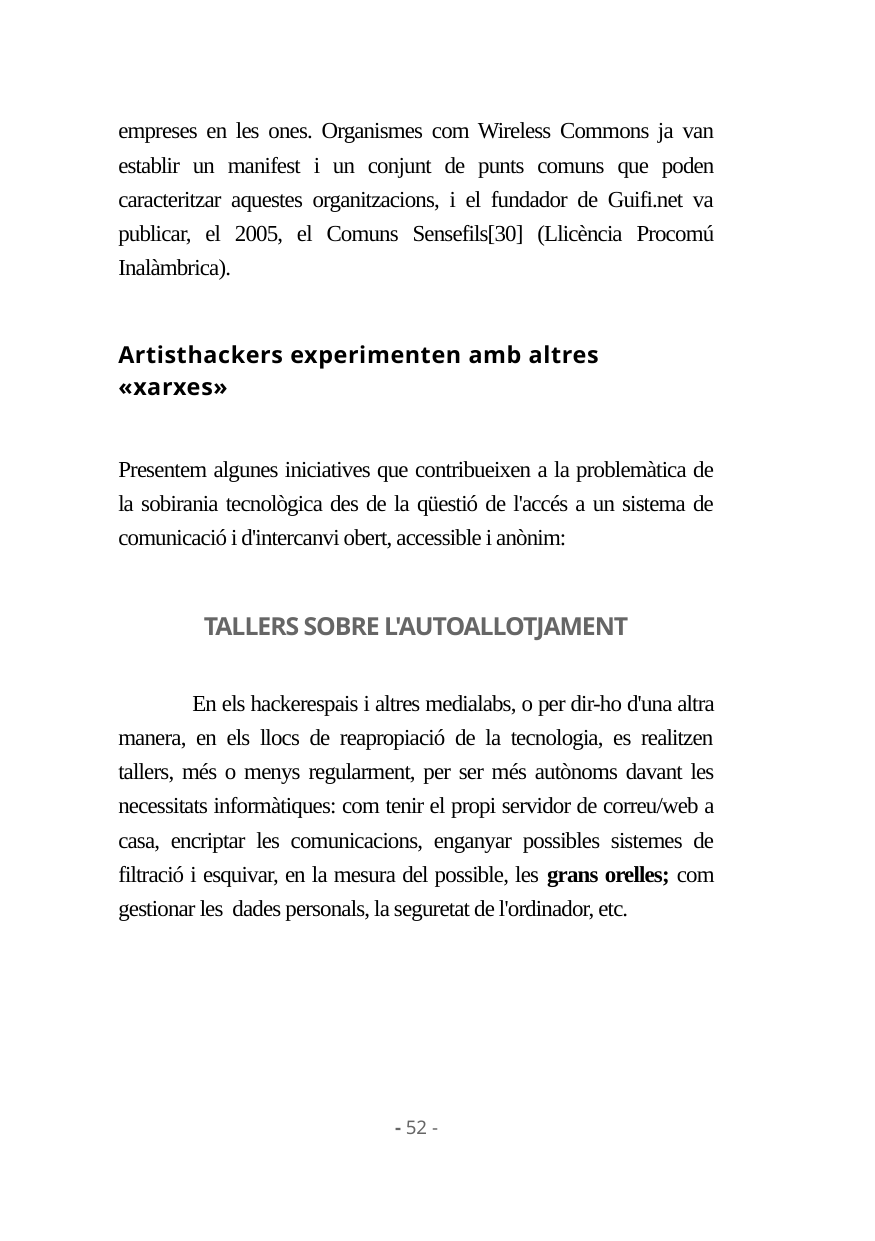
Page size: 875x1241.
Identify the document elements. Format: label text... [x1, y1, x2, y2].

text Presentem algunes iniciatives que contribueixen a la problemàtica de la sobirania tecnològica des de la qüestió de l'accés a un sistema de comunicació i d'intercanvi obert, accessible i anònim: [118, 450, 714, 552]
text empreses en les ones. Organismes com Wireless Commons ja van establir un manifest i un conjunt de punts comuns que poden caracteritzar aquestes organitzacions, i el fundador de Guifi.net va publicar, el 2005, el Comuns Sensefils[30] (Llicència Procomú Inalàmbrica). [118, 111, 714, 283]
subtitle Artisthackers experimenten amb altres «xarxes» [118, 339, 714, 402]
subtitle Tallers sobre l'autoallotjament [118, 609, 714, 642]
text En els hackerespais i altres medialabs, o per dir-ho d'una altra manera, en els llocs de reapropiació de la tecnologia, es realitzen tallers, més o menys regularment, per ser més autònoms davant les necessitats informàtiques: com tenir el propi servidor de correu/web a casa, encriptar les comunicacions, enganyar possibles sistemes de filtració i esquivar, en la mesura del possible, les grans orelles; com gestionar les dades personals, la seguretat de l'ordinador, etc. [118, 684, 714, 924]
